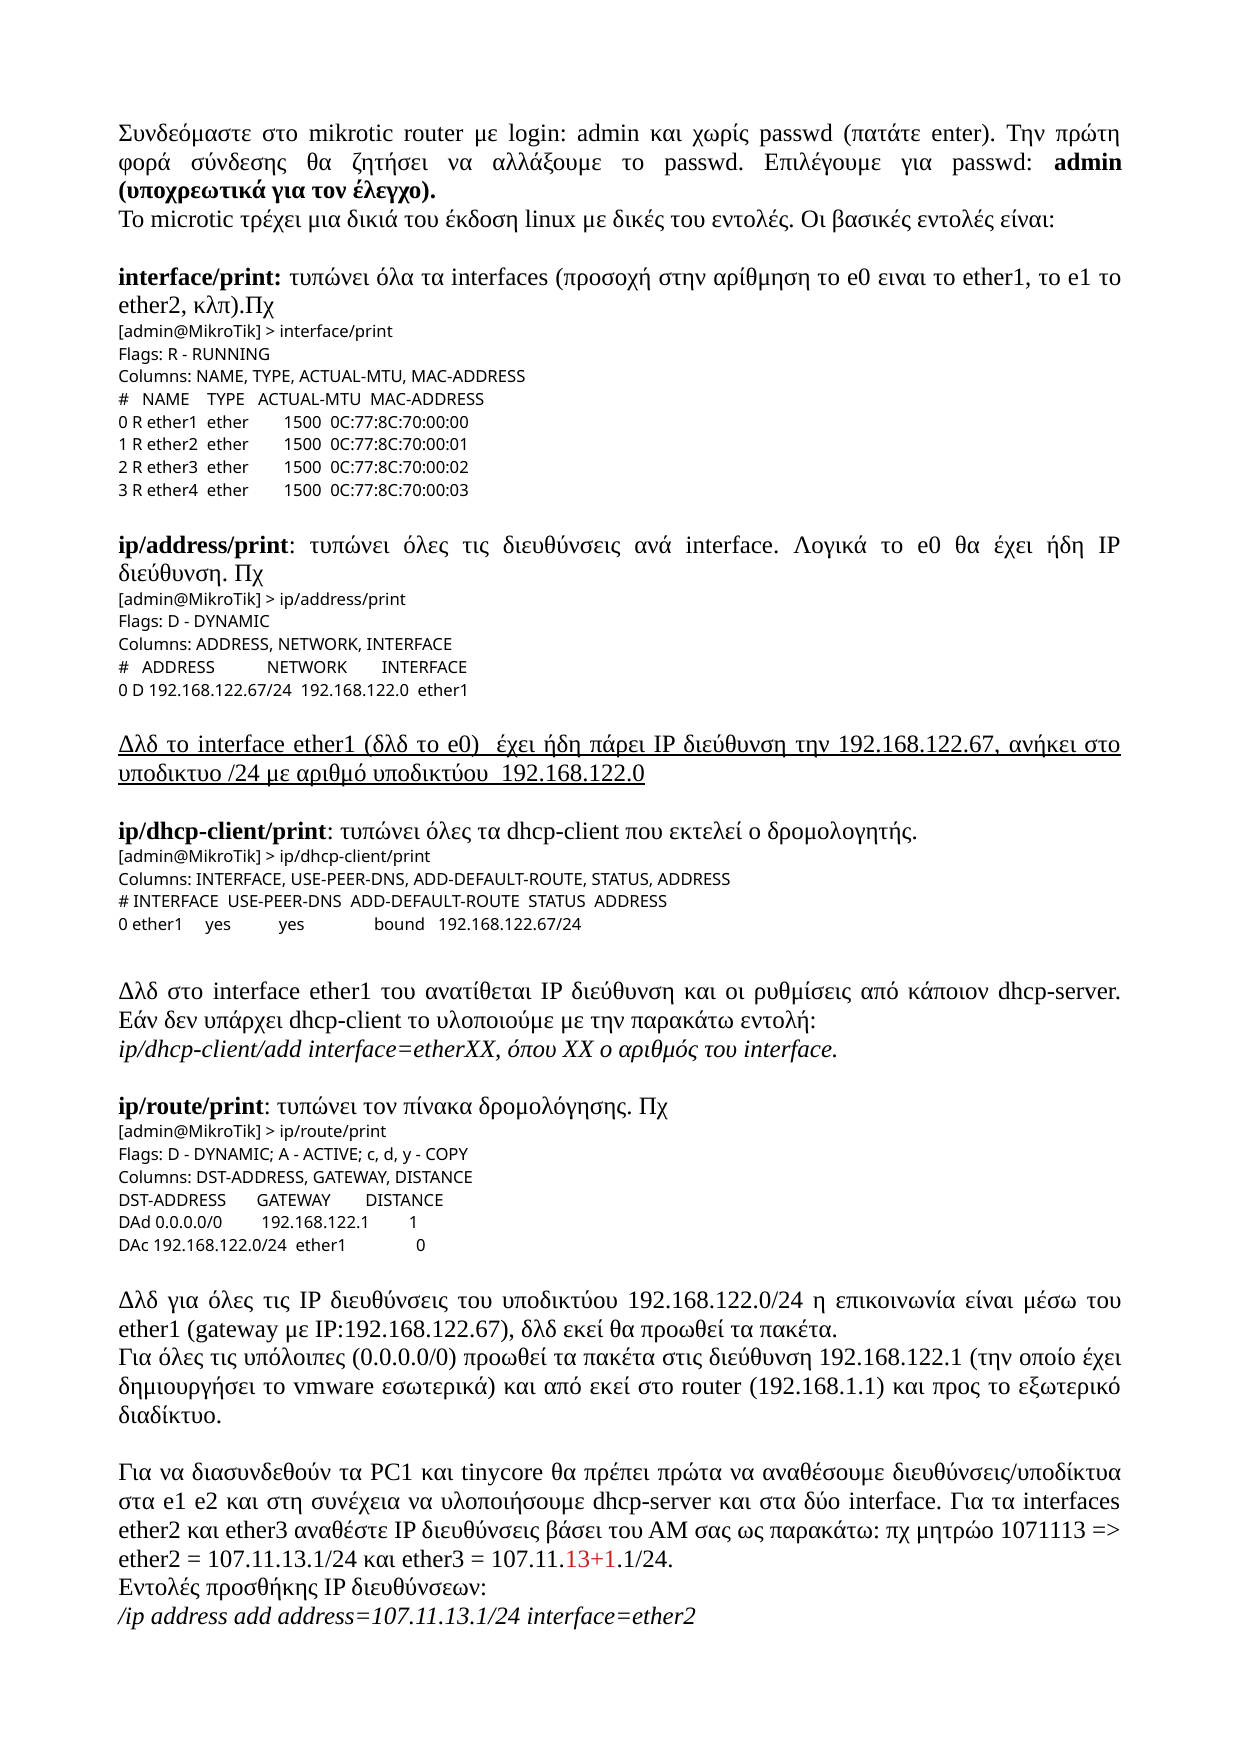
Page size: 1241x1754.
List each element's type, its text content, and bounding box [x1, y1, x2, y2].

text interface/print: τυπώνει όλα τα interfaces (προσοχή στην αρίθμηση το e0 ειναι το ether1, το e1 το ether2, κλπ).Πχ [118, 262, 1122, 319]
text Δλδ στo interface ether1 του ανατίθεται IP διεύθυνση και οι ρυθμίσεις από κάποιον dhcp-server. Εάν δεν υπάρχει dhcp-client το υλοποιούμε με την παρακάτω εντολή: [118, 976, 1122, 1034]
table_header [admin@MikroTik] > interface/print Flags: R - RUNNING Columns: NAME, TYPE, ACTUAL-MTU, MAC-ADDRESS # NAME TYPE ACTUAL-MTU MAC-ADDRESS 0 R ether1 ether 1500 0C:77:8C:70:00:00 1 R ether2 ether 1500 0C:77:8C:70:00:01 2 R ether3 ether 1500 0C:77:8C:70:00:02 3 R ether4 ether 1500 0C:77:8C:70:00:03 [118, 319, 559, 501]
text Δλδ τo interface ether1 (δλδ το e0) έχει ήδη πάρει IP διεύθυνση την 192.168.122.67, ανήκει στο υποδικτυο /24 με αριθμό υποδικτύου 192.168.122.0 [118, 729, 1122, 787]
text ip/dhcp-client/print: τυπώνει όλες τα dhcp-client που εκτελεί ο δρομολογητής. [118, 816, 1122, 844]
text ip/dhcp-client/add interface=etherΧΧ, όπου ΧΧ ο αριθμός του interface. [118, 1034, 1122, 1062]
text ip/route/print: τυπώνει τον πίνακα δρομολόγησης. Πχ [118, 1091, 1122, 1120]
text Για όλες τις υπόλοιπες (0.0.0.0/0) προωθεί τα πακέτα στις διεύθυνση 192.168.122.1 (την οποίο έχει δημιουργήσει το vmware εσωτερικά) και από εκεί στο router (192.168.1.1) και προς το εξωτερικό διαδίκτυο. [118, 1342, 1122, 1429]
text Συνδεόμαστε στο mikrotic router με login: admin και χωρίς passwd (πατάτε enter). Την πρώτη φορά σύνδεσης θα ζητήσει να αλλάξουμε το passwd. Επιλέγουμε για passwd: admin (υποχρεωτικά για τον έλεγχο). [118, 118, 1122, 204]
text ip/address/print: τυπώνει όλες τις διευθύνσεις ανά interface. Λογικά το e0 θα έχει ήδη IP διεύθυνση. Πχ [118, 530, 1122, 587]
text To microtic τρέχει μια δικιά του έκδοση linux με δικές του εντολές. Οι βασικές εντολές είναι: [118, 204, 1122, 233]
text Δλδ για όλες τις IP διευθύνσεις του υποδικτύου 192.168.122.0/24 η επικοινωνία είναι μέσω του ether1 (gateway με IP:192.168.122.67), δλδ εκεί θα προωθεί τα πακέτα. [118, 1285, 1122, 1342]
table_header [admin@MikroTik] > ip/route/print Flags: D - DYNAMIC; A - ACTIVE; c, d, y - COPY Columns: DST-ADDRESS, GATEWAY, DISTANCE DST-ADDRESS GATEWAY DISTANCE DAd 0.0.0.0/0 192.168.122.1 1 DAc 192.168.122.0/24 ether1 0 [118, 1120, 559, 1256]
text Εντολές προσθήκης IP διευθύνσεων: [118, 1572, 1122, 1601]
text /ip address add address=107.11.13.1/24 interface=ether2 [118, 1601, 1122, 1630]
table_header [admin@MikroTik] > ip/address/print Flags: D - DYNAMIC Columns: ADDRESS, NETWORK, INTERFACE # ADDRESS NETWORK INTERFACE 0 D 192.168.122.67/24 192.168.122.0 ether1 [118, 587, 559, 701]
text Για να διασυνδεθούν τα PC1 και tinycore θα πρέπει πρώτα να αναθέσουμε διευθύνσεις/υποδίκτυα στα e1 e2 και στη συνέχεια να υλοποιήσουμε dhcp-server και στα δύο interface. Για τα interfaces ether2 και ether3 αναθέστε IP διευθύνσεις βάσει του ΑΜ σας ως παρακάτω: πχ μητρώο 1071113 => ether2 = 107.11.13.1/24 και ether3 = 107.11.13+1.1/24. [118, 1457, 1122, 1572]
table_header [admin@MikroTik] > ip/dhcp-client/print Columns: INTERFACE, USE-PEER-DNS, ADD-DEFAULT-ROUTE, STATUS, ADDRESS # INTERFACE USE-PEER-DNS ADD-DEFAULT-ROUTE STATUS ADDRESS 0 ether1 yes yes bound 192.168.122.67/24 [118, 845, 915, 947]
